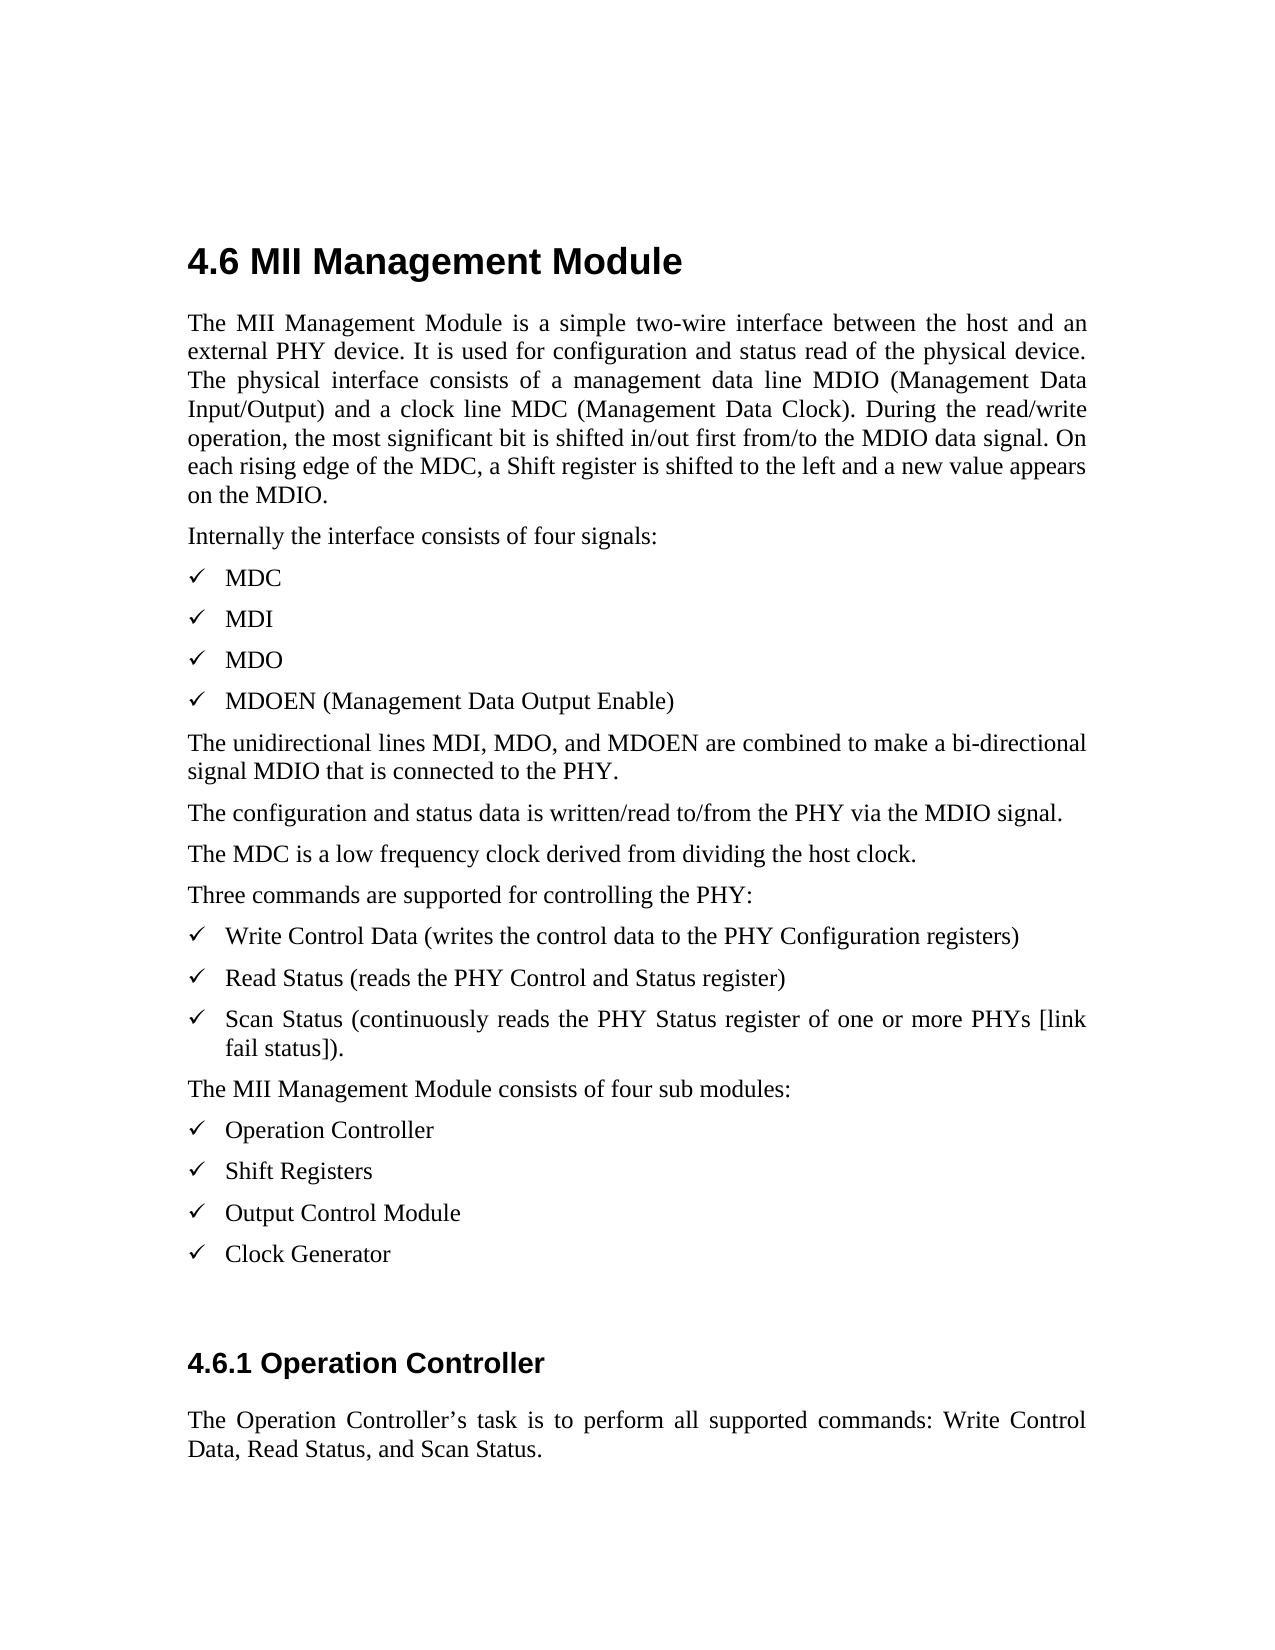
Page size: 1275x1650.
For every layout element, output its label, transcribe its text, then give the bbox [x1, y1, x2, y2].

list MDOEN (Management Data Output Enable) [187, 686, 1088, 715]
text The MII Management Module is a simple two-wire interface between the host and an external PHY device. It is used for configuration and status read of the physical device. The physical interface consists of a management data line MDIO (Management Data Input/Output) and a clock line MDC (Management Data Clock). During the read/write operation, the most significant bit is shifted in/out first from/to the MDIO data signal. On each rising edge of the MDC, a Shift register is shifted to the left and a new value appears on the MDIO. [187, 308, 1088, 509]
text The MDC is a low frequency clock derived from dividing the host clock. [187, 839, 1088, 868]
list MDC [187, 563, 1088, 591]
list Write Control Data (writes the control data to the PHY Configuration registers) [187, 921, 1088, 950]
text The MII Management Module consists of four sub modules: [187, 1074, 1088, 1103]
text The unidirectional lines MDI, MDO, and MDOEN are combined to make a bi-directional signal MDIO that is connected to the PHY. [187, 728, 1088, 785]
list Read Status (reads the PHY Control and Status register) [187, 963, 1088, 991]
subtitle 4.6.1 Operation Controller [187, 1346, 1088, 1380]
list MDI [187, 604, 1088, 633]
list MDO [187, 645, 1088, 674]
list Shift Registers [187, 1156, 1088, 1185]
text The configuration and status data is written/read to/from the PHY via the MDIO signal. [187, 798, 1088, 826]
text The Operation Controller’s task is to perform all supported commands: Write Control Data, Read Status, and Scan Status. [187, 1405, 1088, 1462]
text Internally the interface consists of four signals: [187, 521, 1088, 550]
list Operation Controller [187, 1115, 1088, 1144]
list Clock Generator [187, 1239, 1088, 1268]
list Output Control Module [187, 1198, 1088, 1226]
list Scan Status (continuously reads the PHY Status register of one or more PHYs [link fail status]). [187, 1004, 1088, 1061]
subtitle 4.6 MII Management Module [187, 239, 1088, 283]
text Three commands are supported for controlling the PHY: [187, 880, 1088, 909]
